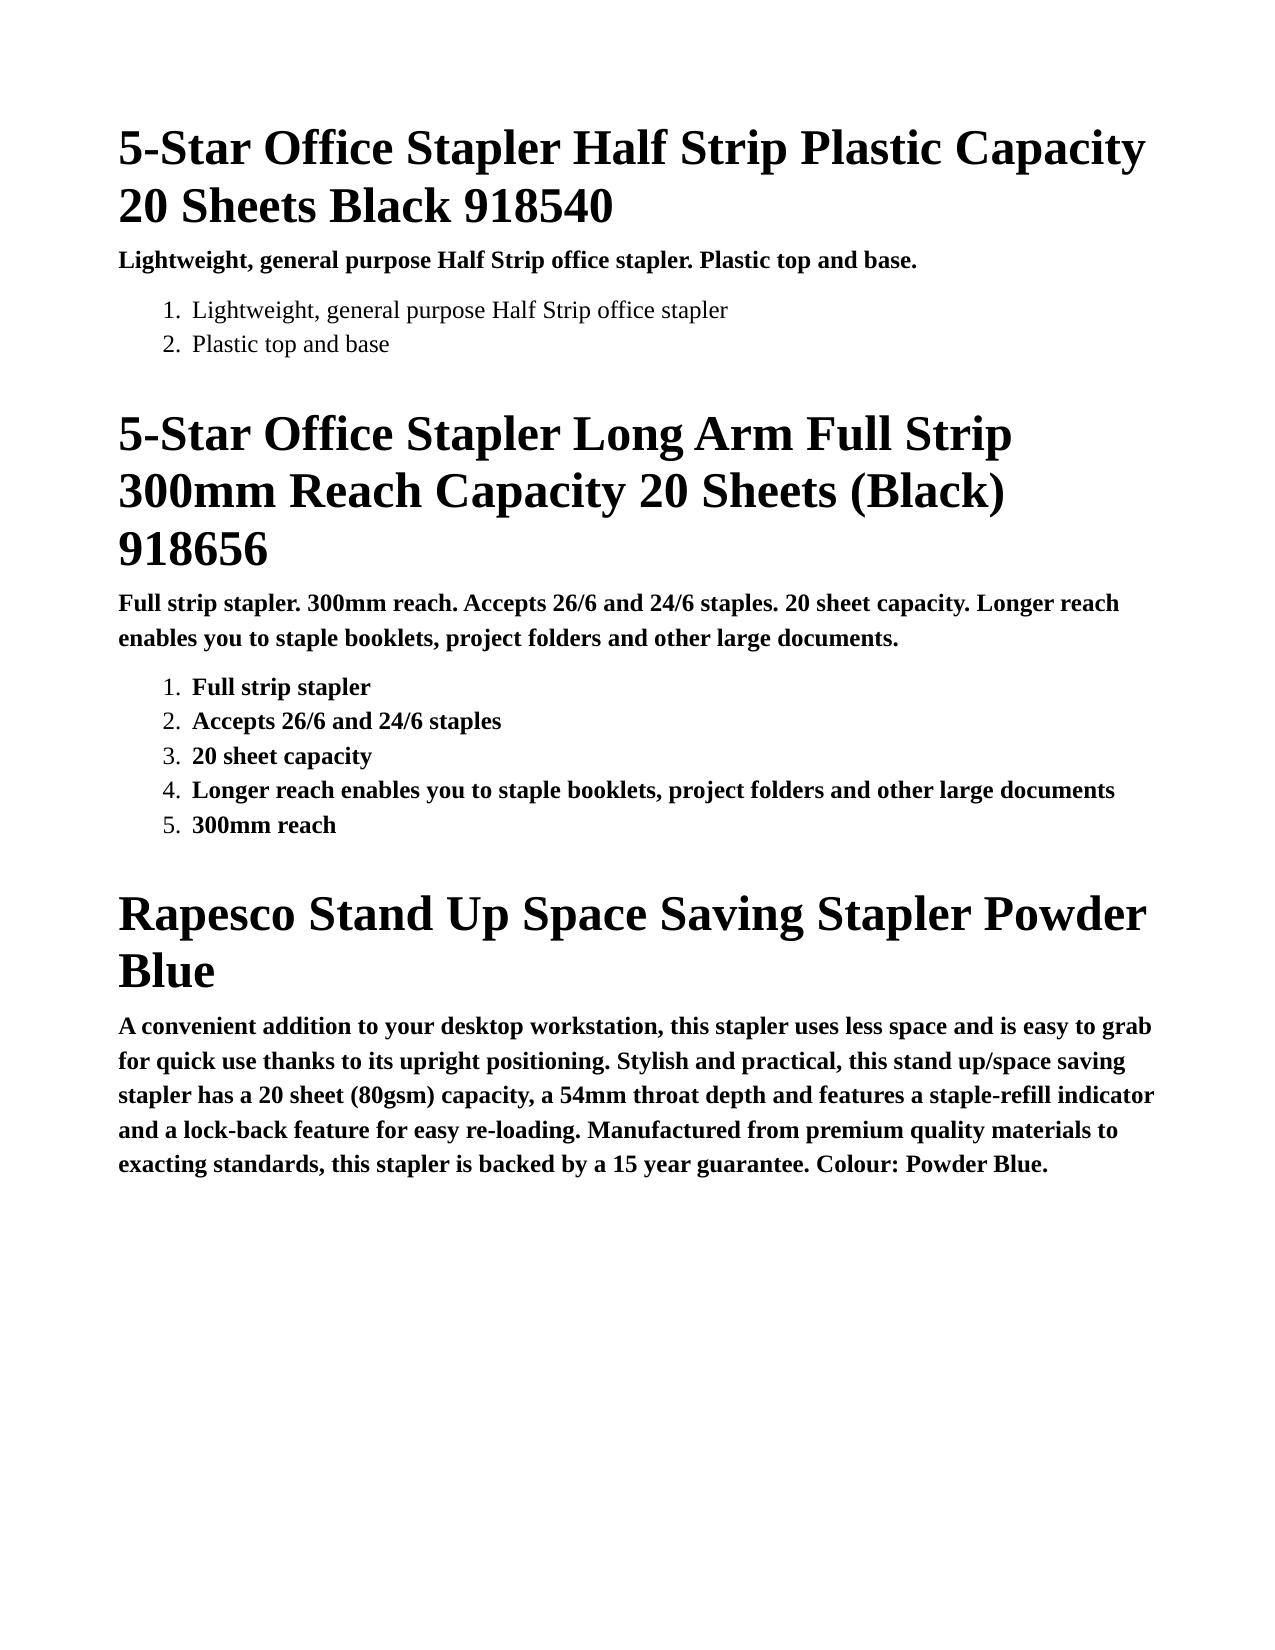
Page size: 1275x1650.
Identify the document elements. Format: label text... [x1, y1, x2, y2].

list Full strip stapler [162, 672, 1157, 701]
text Lightweight, general purpose Half Strip office stapler. Plastic top and base. [118, 246, 1157, 274]
list 20 sheet capacity [162, 741, 1157, 769]
list 300mm reach [162, 810, 1157, 838]
subtitle 5-Star Office Stapler Half Strip Plastic Capacity 20 Sheets Black 918540 [118, 118, 1157, 233]
subtitle Rapesco Stand Up Space Saving Stapler Powder Blue [118, 884, 1157, 999]
list Lightweight, general purpose Half Strip office stapler [162, 295, 1157, 323]
text A convenient addition to your desktop workstation, this stapler uses less space and is easy to grab for quick use thanks to its upright positioning. Stylish and practical, this stand up/space saving stapler has a 20 sheet (80gsm) capacity, a 54mm throat depth and features a staple-refill indicator and a lock-back feature for easy re-loading. Manufactured from premium quality materials to exacting standards, this stapler is backed by a 15 year guarantee. Colour: Powder Blue. [118, 1011, 1157, 1178]
subtitle 5-Star Office Stapler Long Arm Full Strip 300mm Reach Capacity 20 Sheets (Black) 918656 [118, 403, 1157, 576]
list Plastic top and base [162, 329, 1157, 358]
list Longer reach enables you to staple booklets, project folders and other large documents [162, 775, 1157, 804]
text Full strip stapler. 300mm reach. Accepts 26/6 and 24/6 staples. 20 sheet capacity. Longer reach enables you to staple booklets, project folders and other large documents. [118, 588, 1157, 651]
list Accepts 26/6 and 24/6 staples [162, 706, 1157, 735]
